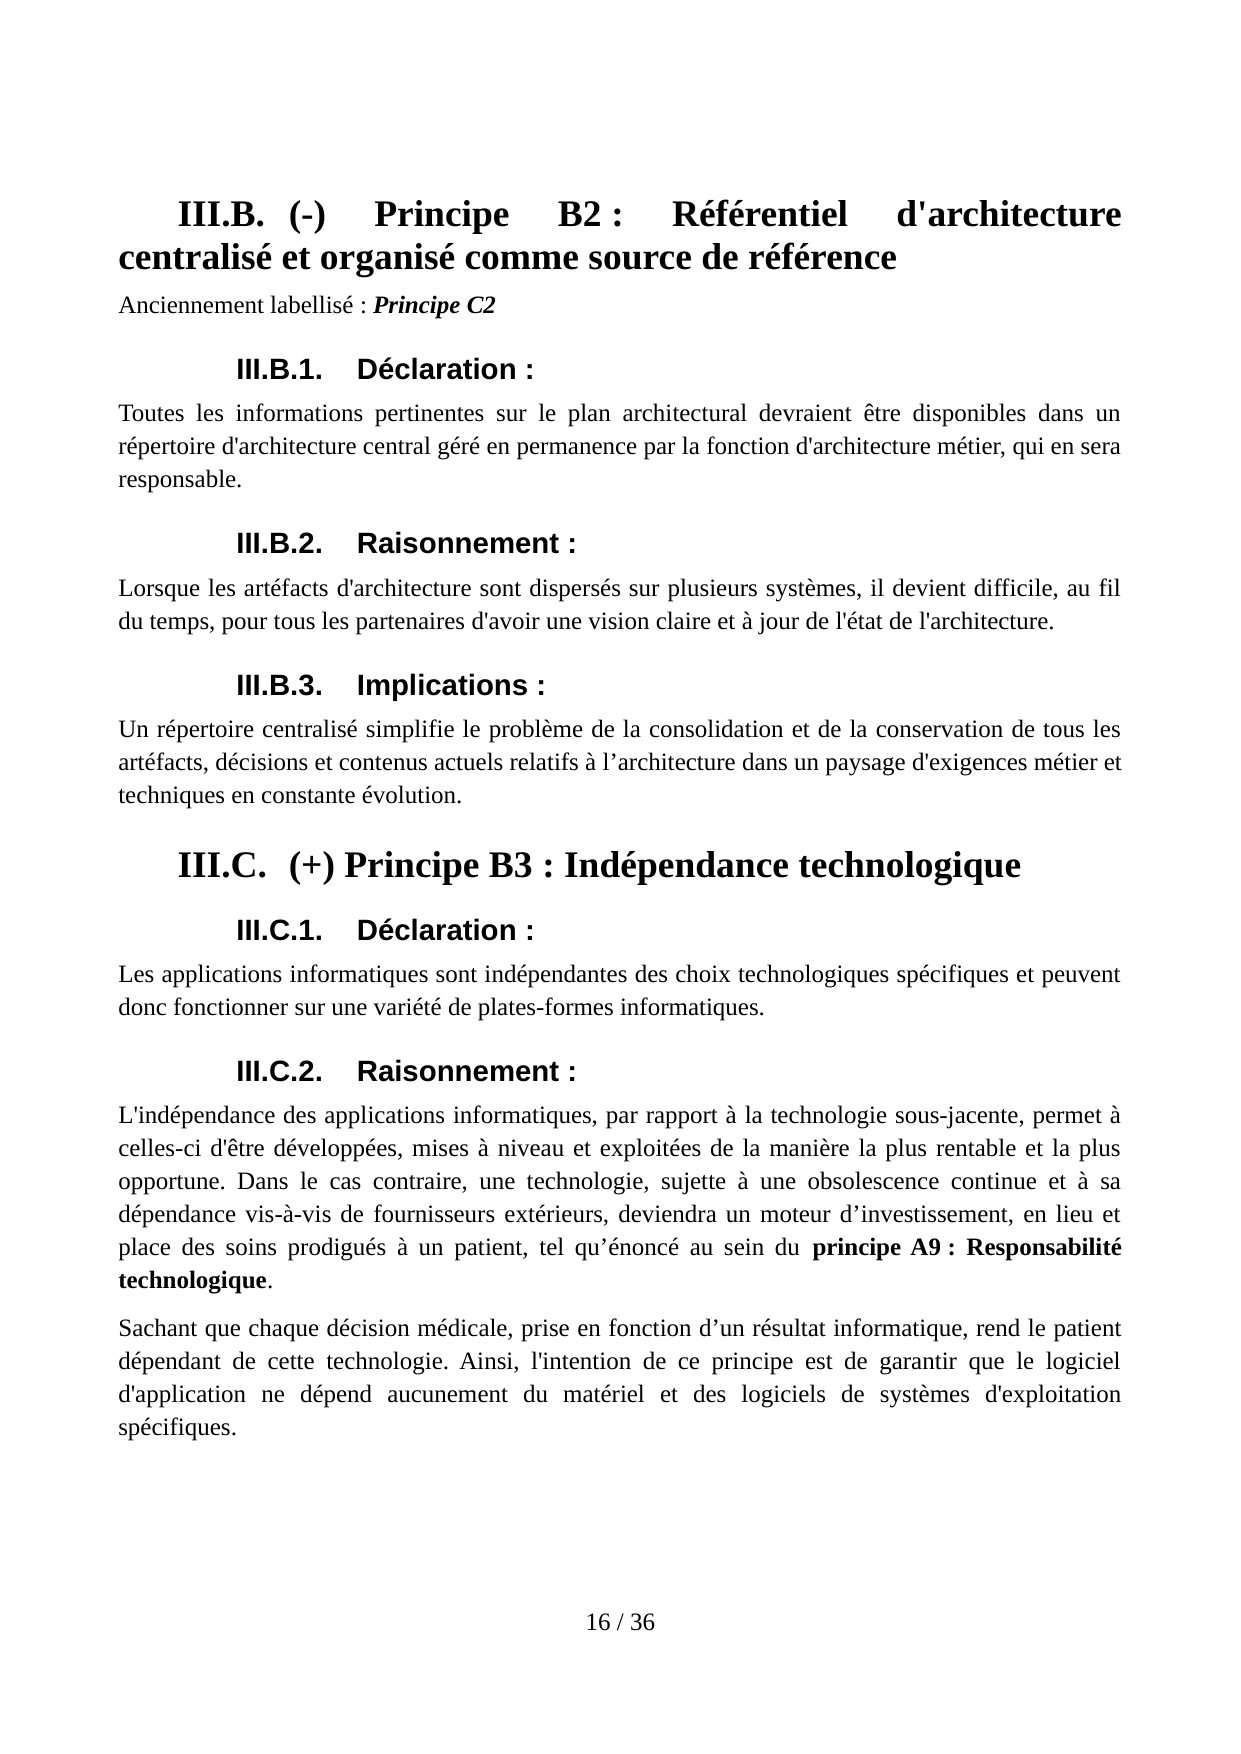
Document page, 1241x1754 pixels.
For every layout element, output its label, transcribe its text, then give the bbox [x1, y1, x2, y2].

subtitle Déclaration : [118, 913, 1122, 946]
text Anciennement labellisé : Principe C2 [118, 290, 1122, 318]
subtitle (+) Principe B3 : Indépendance technologique [118, 843, 1122, 886]
subtitle Raisonnement : [118, 1054, 1122, 1088]
text Un répertoire centralisé simplifie le problème de la consolidation et de la conservation de tous les artéfacts, décisions et contenus actuels relatifs à l’architecture dans un paysage d'exigences métier et techniques en constante évolution. [118, 714, 1122, 809]
subtitle Raisonnement : [118, 526, 1122, 560]
text Les applications informatiques sont indépendantes des choix technologiques spécifiques et peuvent donc fonctionner sur une variété de plates-formes informatiques. [118, 959, 1122, 1021]
text L'indépendance des applications informatiques, par rapport à la technologie sous-jacente, permet à celles-ci d'être développées, mises à niveau et exploitées de la manière la plus rentable et la plus opportune. Dans le cas contraire, une technologie, sujette à une obsolescence continue et à sa dépendance vis-à-vis de fournisseurs extérieurs, deviendra un moteur d’investissement, en lieu et place des soins prodigués à un patient, tel qu’énoncé au sein du principe A9 : Responsabilité technologique. [118, 1100, 1122, 1294]
subtitle Implications : [118, 668, 1122, 702]
text Lorsque les artéfacts d'architecture sont dispersés sur plusieurs systèmes, il devient difficile, au fil du temps, pour tous les partenaires d'avoir une vision claire et à jour de l'état de l'architecture. [118, 573, 1122, 634]
text Toutes les informations pertinentes sur le plan architectural devraient être disponibles dans un répertoire d'architecture central géré en permanence par la fonction d'architecture métier, qui en sera responsable. [118, 398, 1122, 493]
subtitle Déclaration : [118, 352, 1122, 386]
text Sachant que chaque décision médicale, prise en fonction d’un résultat informatique, rend le patient dépendant de cette technologie. Ainsi, l'intention de ce principe est de garantir que le logiciel d'application ne dépend aucunement du matériel et des logiciels de systèmes d'exploitation spécifiques. [118, 1313, 1122, 1441]
subtitle (-) Principe B2 : Référentiel d'architecture centralisé et organisé comme source de référence [118, 191, 1122, 277]
